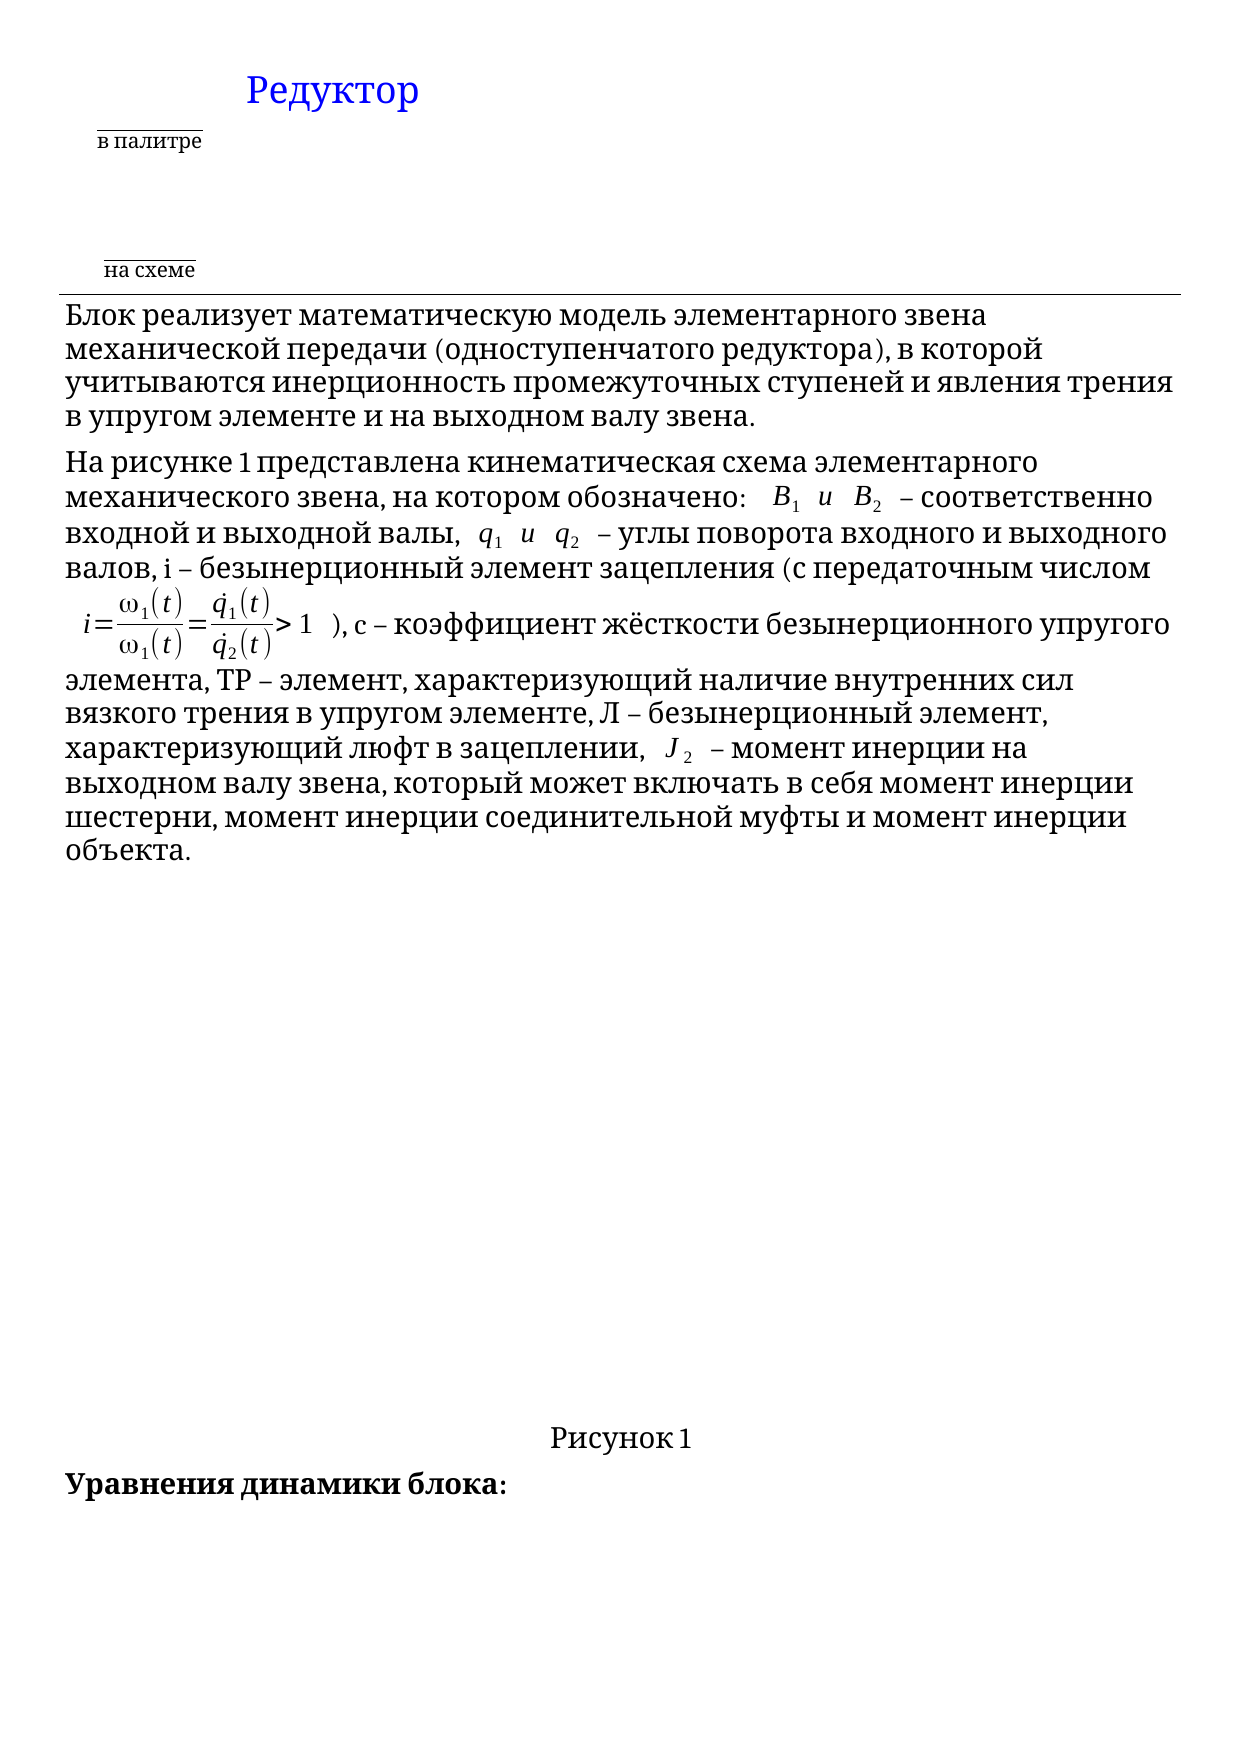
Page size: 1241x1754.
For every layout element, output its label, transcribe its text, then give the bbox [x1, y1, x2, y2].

table_cell [240, 253, 1181, 293]
table_cell [240, 164, 1181, 253]
table_cell в палитре [59, 124, 240, 164]
table_cell [59, 164, 240, 253]
table_cell на схеме [59, 253, 240, 293]
table_cell Блок реализует математическую модель элементарного звена механической передачи (одноступенчатого редуктора), в которой учитываются инерционность промежуточных ступеней и явления трения в упругом элементе и на выходном валу звена. На рисунке 1 представлена кинематическая схема элементарного механического звена, на котором обозначено: – соответственно входной и выходной валы,– углы поворота входного и выходного валов, i – безынерционный элемент зацепления (с передаточным числом), c – коэффициент жёсткости безынерционного упругого элемента, ТР – элемент, характеризующий наличие внутренних сил вязкого трения в упругом элементе, Л – безынерционный элемент, характеризующий люфт в зацеплении,– момент инерции на выходном валу звена, который может включать в себя момент инерции шестерни, момент инерции соединительной муфты и момент инерции объекта. Рисунок 1 Уравнения динамики блока: (1) где: – угол скручивания упругого элемента; – знак x(t); i – передаточное число редуктора; – момент инерции на выходном валу звена, кг·м2; a – половина величины люфта звена, рад; c – коэффициент жёсткости безынерционного упругого элемента; – коэффициент вязкого трения в упругом элементе, Н·м/(рад/с); – момент, обусловленный наличием внутренних сил сухого трения в упругом элементе, Н·м; – коэффициент вязкого трения на выходном валу, Н·м/(рад/с); – момент сухого трения на выходном валу, Н·м; – углы поворота входного и выходного валов, рад; – угловые скорости входного и выходного валов, рад/с; – момент от внутренних сил вязкого и сухого трения в упругом элементе, Н·м; – момент, приложенный к входному валу; – момент, приложенный к выходному валу; – момент от сил трения, действующих на выходной вал. Блок имеет 2 входных и 2 выходных сигнала. Входные сигналы: – угловая скорость входного вала, рад/с; – момент, приложенный к выходному валу; Выходные сигналы: – угловая скорость выходного вала, рад/с; – момент, приложенный к входному валу (взятый с обратным знаком!); Свойства: Передаточное число редуктора i; Момент инерции нагрузки, кг·м2; Половина величины люфта a, рад; Коэффициент жёсткости с, Н·м/рад; Коэффициент вязкого трения в упругом элементе, Н·м/(рад/с); Момент сухого трения в упругости, Н·м; Коэффициент вязкого трения на выходном валу, Н·м/(рад/с); Момент сухого трения на выходном валу, Н·м; Начальная угловая скорость выходного вала, рад/с; Начальный угол скручивания, рад; [59, 295, 1181, 1520]
table_cell [240, 124, 1181, 164]
table_header [59, 59, 240, 124]
table_header Редуктор [240, 59, 1181, 124]
